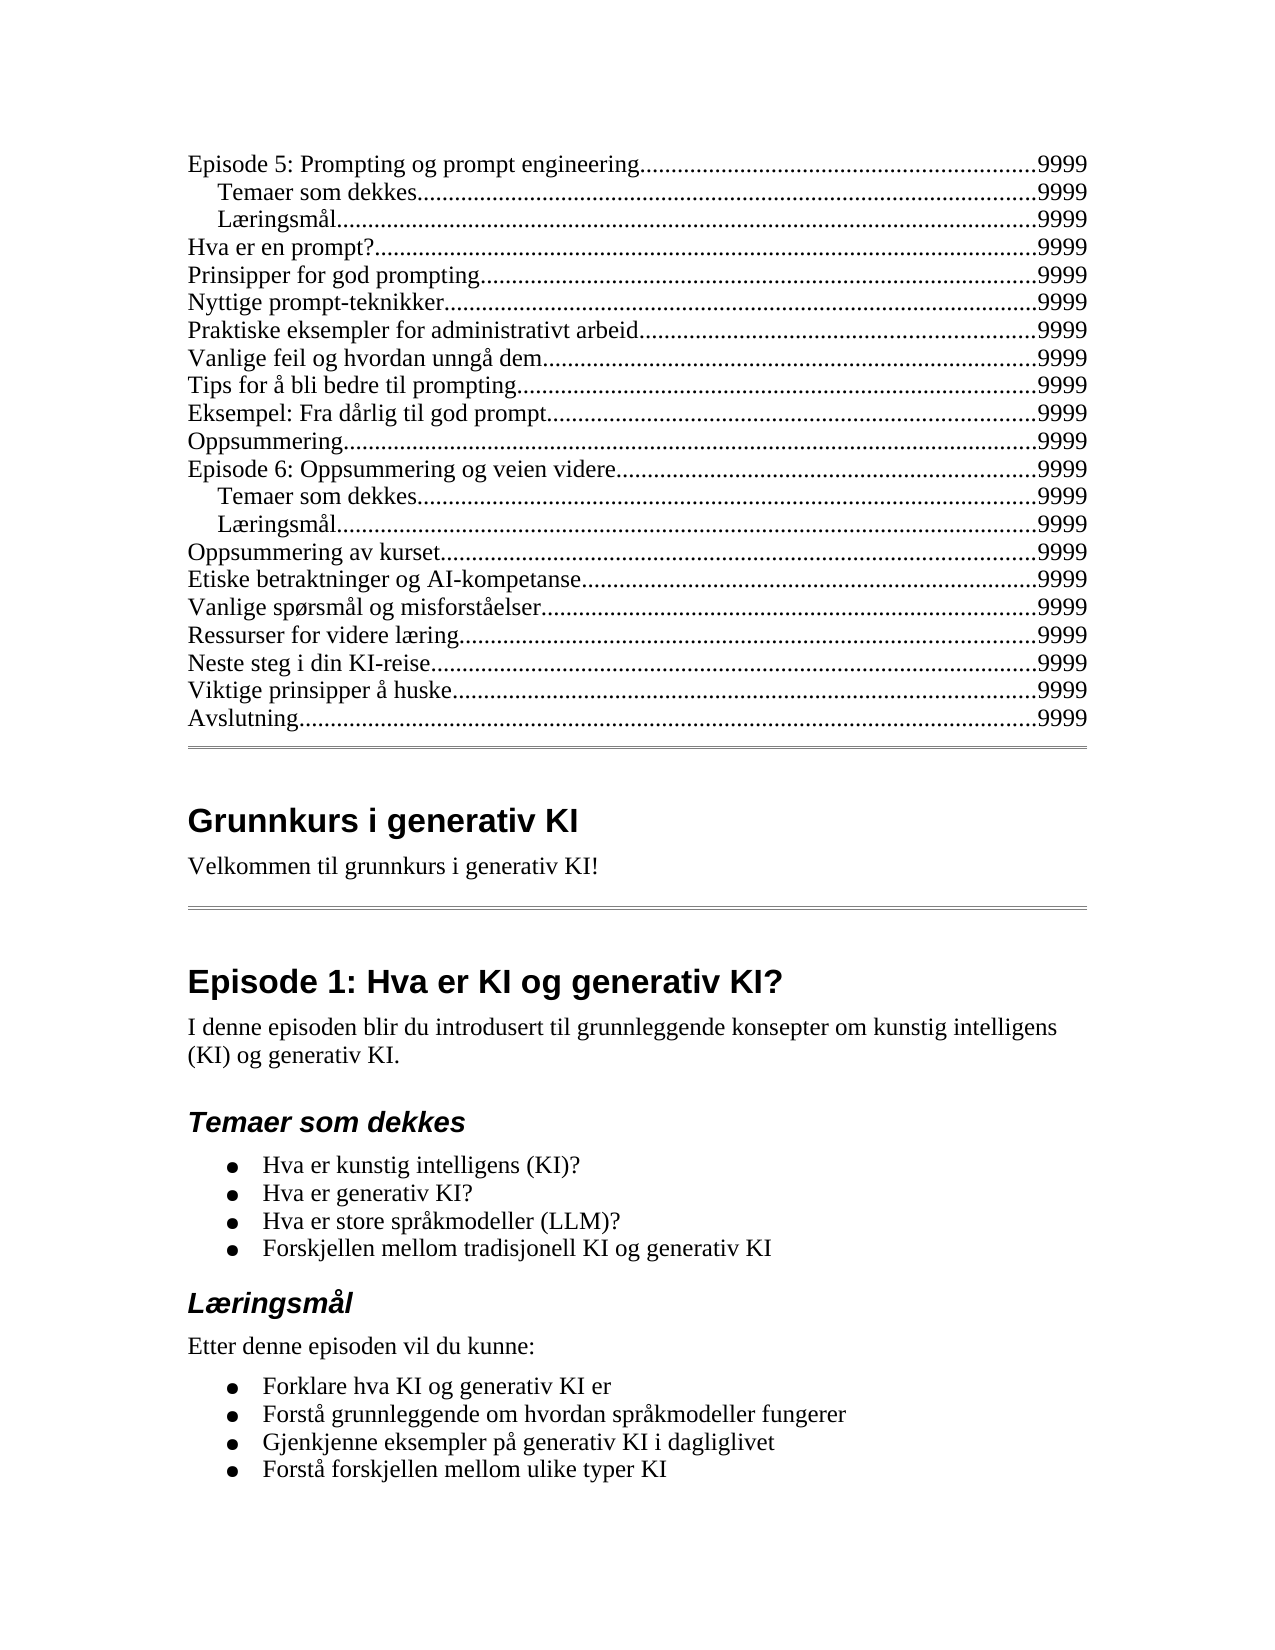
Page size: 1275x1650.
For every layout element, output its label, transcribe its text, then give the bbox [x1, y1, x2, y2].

text Tips for å bli bedre til prompting 9999 [187, 372, 1087, 399]
text Viktige prinsipper å huske 9999 [187, 676, 1087, 704]
text Temaer som dekkes 9999 [217, 482, 1087, 510]
text Etiske betraktninger og AI-kompetanse 9999 [187, 566, 1087, 593]
text Oppsummering 9999 [187, 427, 1087, 455]
text Eksempel: Fra dårlig til god prompt 9999 [187, 399, 1087, 427]
subtitle Læringsmål [187, 1287, 1087, 1320]
text Læringsmål 9999 [217, 510, 1087, 538]
text Hva er en prompt? 9999 [187, 233, 1087, 261]
text Vanlige spørsmål og misforståelser 9999 [187, 593, 1087, 621]
subtitle Episode 1: Hva er KI og generativ KI? [187, 963, 1087, 1001]
text Velkommen til grunnkurs i generativ KI! [187, 852, 1087, 880]
text Læringsmål 9999 [217, 205, 1087, 233]
text Episode 6: Oppsummering og veien videre 9999 [187, 455, 1087, 482]
list Hva er generativ KI? [225, 1179, 1087, 1207]
list Forstå grunnleggende om hvordan språkmodeller fungerer [225, 1400, 1087, 1428]
list Hva er store språkmodeller (LLM)? [225, 1207, 1087, 1234]
text Vanlige feil og hvordan unngå dem 9999 [187, 344, 1087, 372]
text Temaer som dekkes 9999 [217, 178, 1087, 205]
text Prinsipper for god prompting 9999 [187, 261, 1087, 288]
text I denne episoden blir du introdusert til grunnleggende konsepter om kunstig intelligens (KI) og generativ KI. [187, 1013, 1087, 1069]
list Forstå forskjellen mellom ulike typer KI [225, 1456, 1087, 1483]
text Praktiske eksempler for administrativt arbeid 9999 [187, 316, 1087, 344]
list Hva er kunstig intelligens (KI)? [225, 1151, 1087, 1179]
list Forklare hva KI og generativ KI er [225, 1372, 1087, 1400]
subtitle Grunnkurs i generativ KI [187, 802, 1087, 840]
list Forskjellen mellom tradisjonell KI og generativ KI [225, 1234, 1087, 1262]
text Oppsummering av kurset 9999 [187, 538, 1087, 566]
list Gjenkjenne eksempler på generativ KI i dagliglivet [225, 1428, 1087, 1456]
text Neste steg i din KI-reise 9999 [187, 649, 1087, 676]
text Episode 5: Prompting og prompt engineering 9999 [187, 150, 1087, 178]
text Nyttige prompt-teknikker 9999 [187, 288, 1087, 316]
text Etter denne episoden vil du kunne: [187, 1332, 1087, 1360]
text Avslutning 9999 [187, 704, 1087, 732]
text Ressurser for videre læring 9999 [187, 621, 1087, 649]
subtitle Temaer som dekkes [187, 1106, 1087, 1139]
